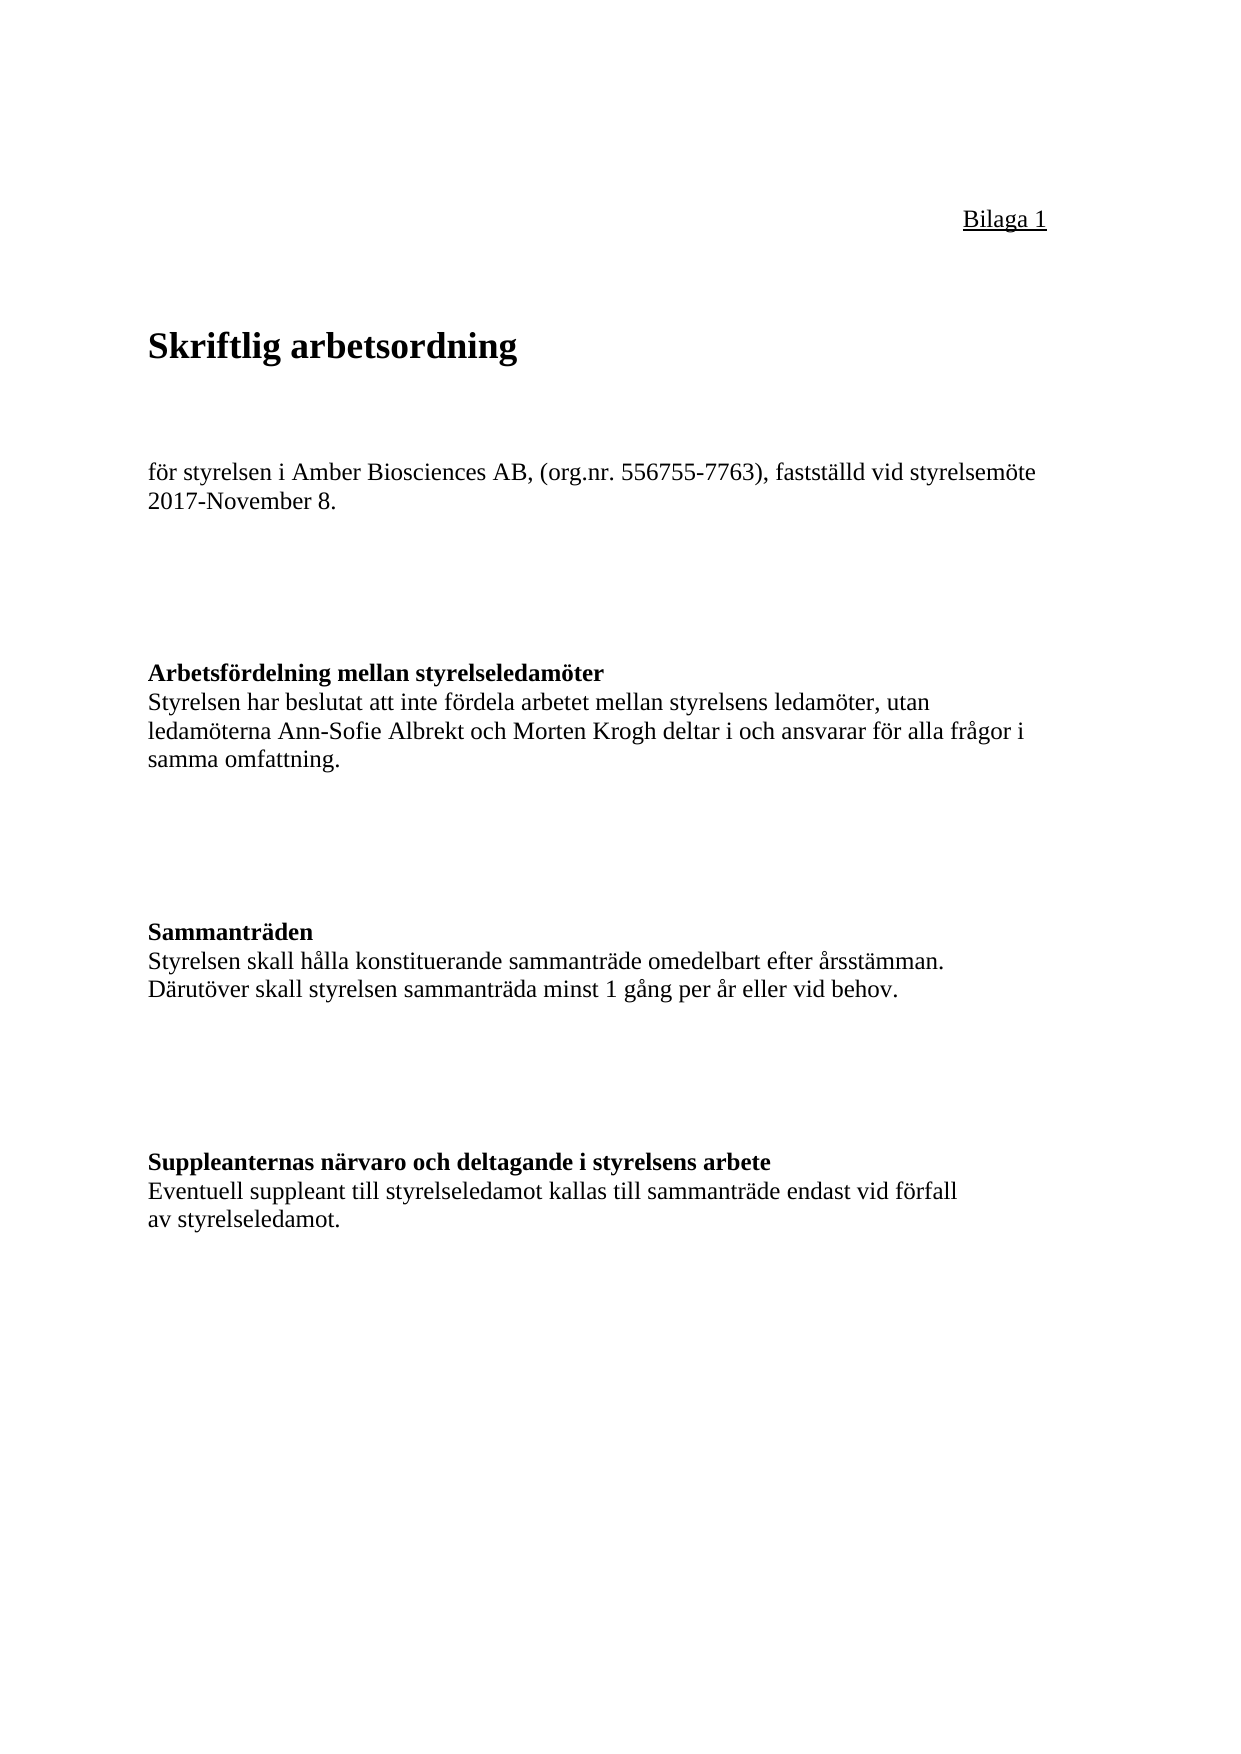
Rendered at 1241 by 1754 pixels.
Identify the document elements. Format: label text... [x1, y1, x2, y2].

text 2017-November 8. [148, 486, 1092, 515]
text ledamöterna Ann-Sofie Albrekt och Morten Krogh deltar i och ansvarar för alla frågor i samma omfattning. [148, 716, 1092, 773]
text av styrelseledamot. [148, 1204, 1092, 1233]
subtitle Suppleanternas närvaro och deltagande i styrelsens arbete [148, 1147, 1092, 1176]
text för styrelsen i Amber Biosciences AB, (org.nr. 556755-7763), fastställd vid styrelsemöte [148, 457, 1092, 486]
text Styrelsen skall hålla konstituerande sammanträde omedelbart efter årsstämman. [148, 946, 1092, 974]
text Eventuell suppleant till styrelseledamot kallas till sammanträde endast vid förfall [148, 1176, 1092, 1204]
text Därutöver skall styrelsen sammanträda minst 1 gång per år eller vid behov. [148, 974, 1092, 1003]
text Styrelsen har beslutat att inte fördela arbetet mellan styrelsens ledamöter, utan [148, 687, 1092, 716]
text Bilaga 1 [148, 204, 1092, 233]
subtitle Skriftlig arbetsordning [148, 323, 1092, 366]
subtitle Sammanträden [148, 917, 1092, 946]
subtitle Arbetsfördelning mellan styrelseledamöter [148, 658, 1092, 687]
